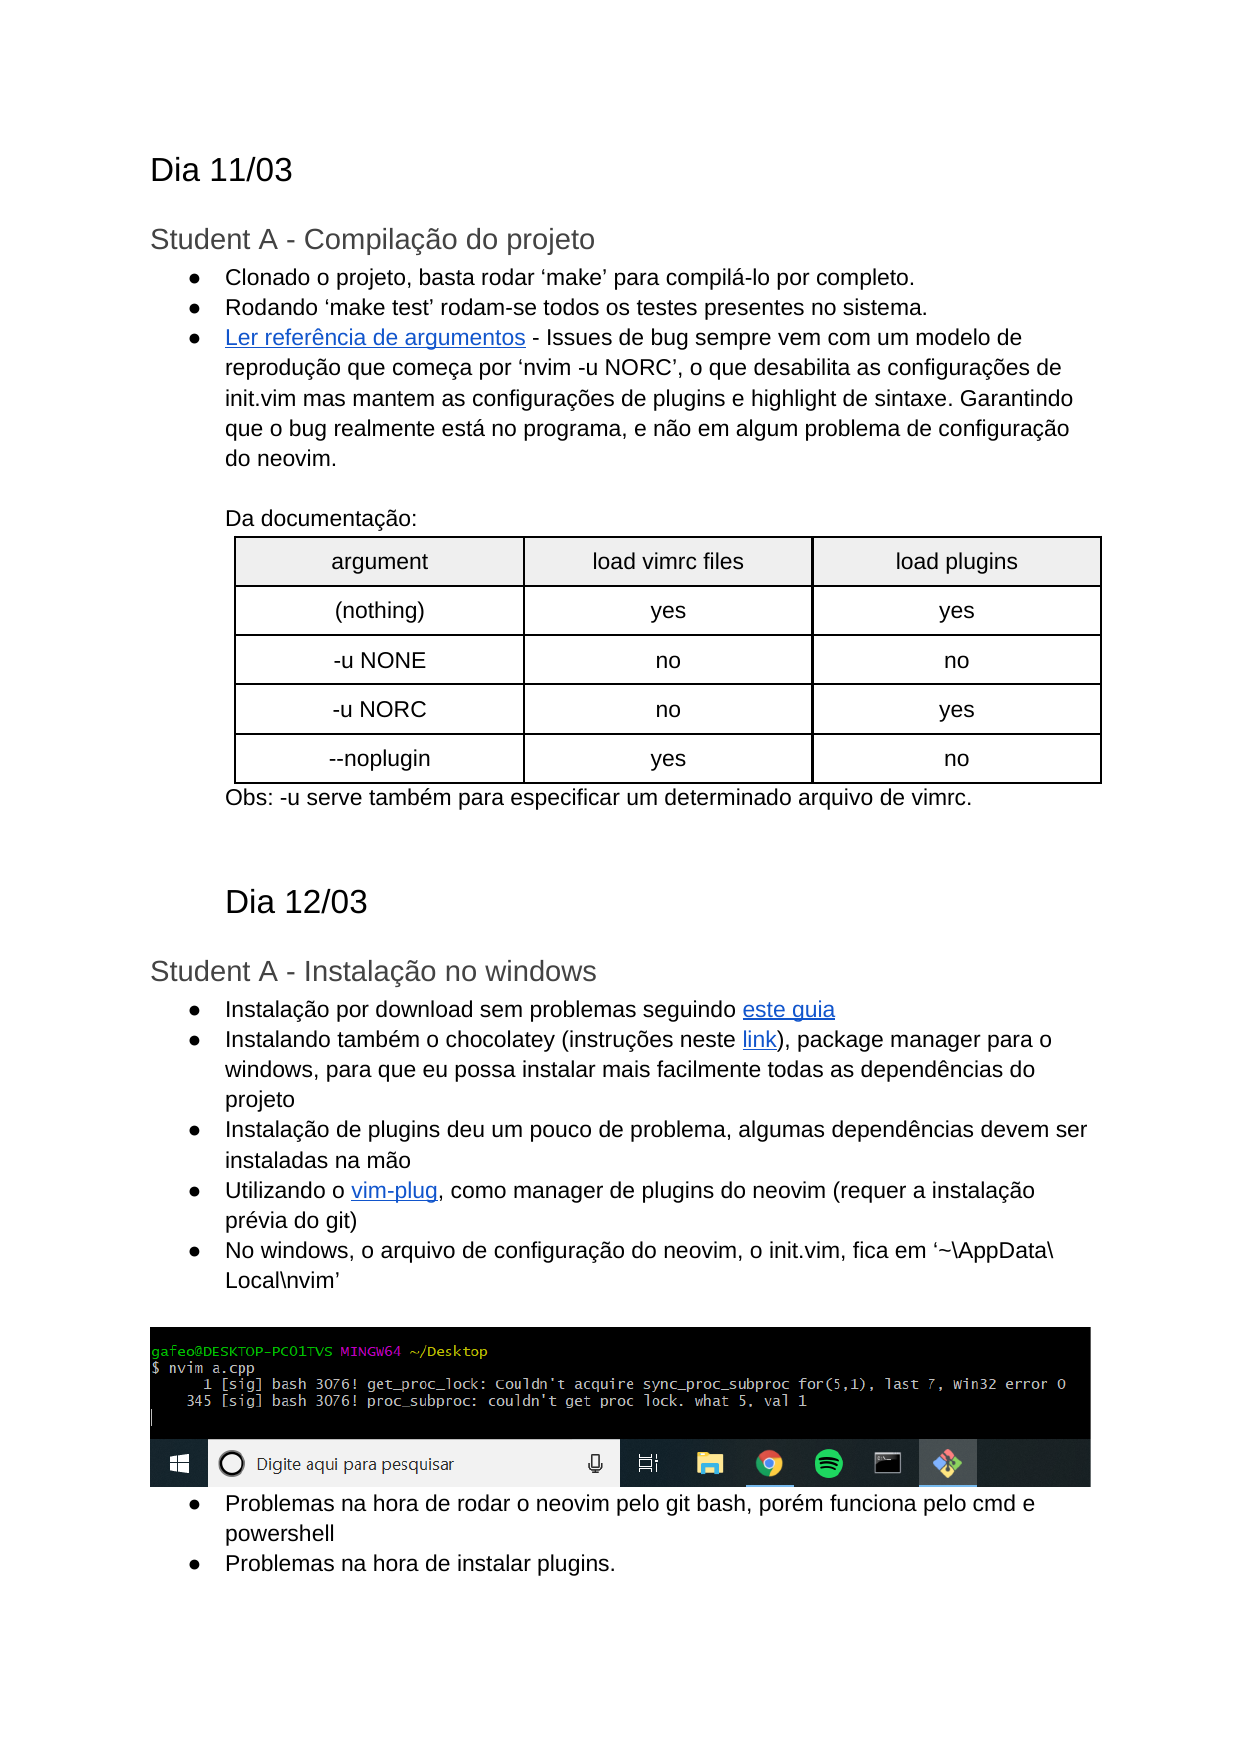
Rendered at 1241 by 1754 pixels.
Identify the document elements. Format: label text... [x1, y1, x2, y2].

table_cell --noplugin [236, 735, 523, 782]
list Instalação por download sem problemas seguindo este guia [187, 996, 1090, 1022]
table_header load vimrc files [525, 538, 811, 585]
subtitle Student A - Instalação no windows [150, 954, 1090, 987]
table_cell yes [525, 587, 811, 634]
table_cell -u NORC [236, 685, 523, 733]
subtitle Dia 12/03 [225, 882, 1090, 920]
list Utilizando o vim-plug, como manager de plugins do neovim (requer a instalação prévia do git) [187, 1177, 1090, 1233]
text Obs: -u serve também para especificar um determinado arquivo de vimrc. [225, 784, 1090, 810]
table_cell no [814, 636, 1100, 683]
list Clonado o projeto, basta rodar ‘make’ para compilá-lo por completo. [187, 264, 1090, 290]
list Rodando ‘make test’ rodam-se todos os testes presentes no sistema. [187, 294, 1090, 320]
list No windows, o arquivo de configuração do neovim, o init.vim, fica em ‘~\AppData\Local\nvim’ [187, 1237, 1090, 1294]
table_cell yes [814, 587, 1100, 634]
table_cell -u NONE [236, 636, 523, 683]
list Instalando também o chocolatey (instruções neste link), package manager para o windows, para que eu possa instalar mais facilmente todas as dependências do projeto [187, 1026, 1090, 1112]
table_cell yes [814, 685, 1100, 733]
list Problemas na hora de instalar plugins. [187, 1550, 1090, 1577]
table_cell yes [525, 735, 811, 782]
subtitle Student A - Compilação do projeto [150, 222, 1090, 255]
table_cell (nothing) [236, 587, 523, 634]
table_cell no [525, 636, 811, 683]
table_header argument [236, 538, 523, 585]
subtitle Dia 11/03 [150, 150, 1090, 188]
table_cell no [814, 735, 1100, 782]
list Instalação de plugins deu um pouco de problema, algumas dependências devem ser instaladas na mão [187, 1116, 1090, 1173]
table_header load plugins [814, 538, 1100, 585]
table_cell no [525, 685, 811, 733]
list Ler referência de argumentos - Issues de bug sempre vem com um modelo de reprodução que começa por ‘nvim -u NORC’, o que desabilita as configurações de init.vim mas mantem as configurações de plugins e highlight de sintaxe. Garantindo que o bug realmente está no programa, e não em algum problema de configuração do neovim. [187, 324, 1090, 471]
text Da documentação: [150, 505, 1090, 532]
picture [150, 1327, 1091, 1487]
list Problemas na hora de rodar o neovim pelo git bash, porém funciona pelo cmd e powershell [187, 1490, 1090, 1547]
